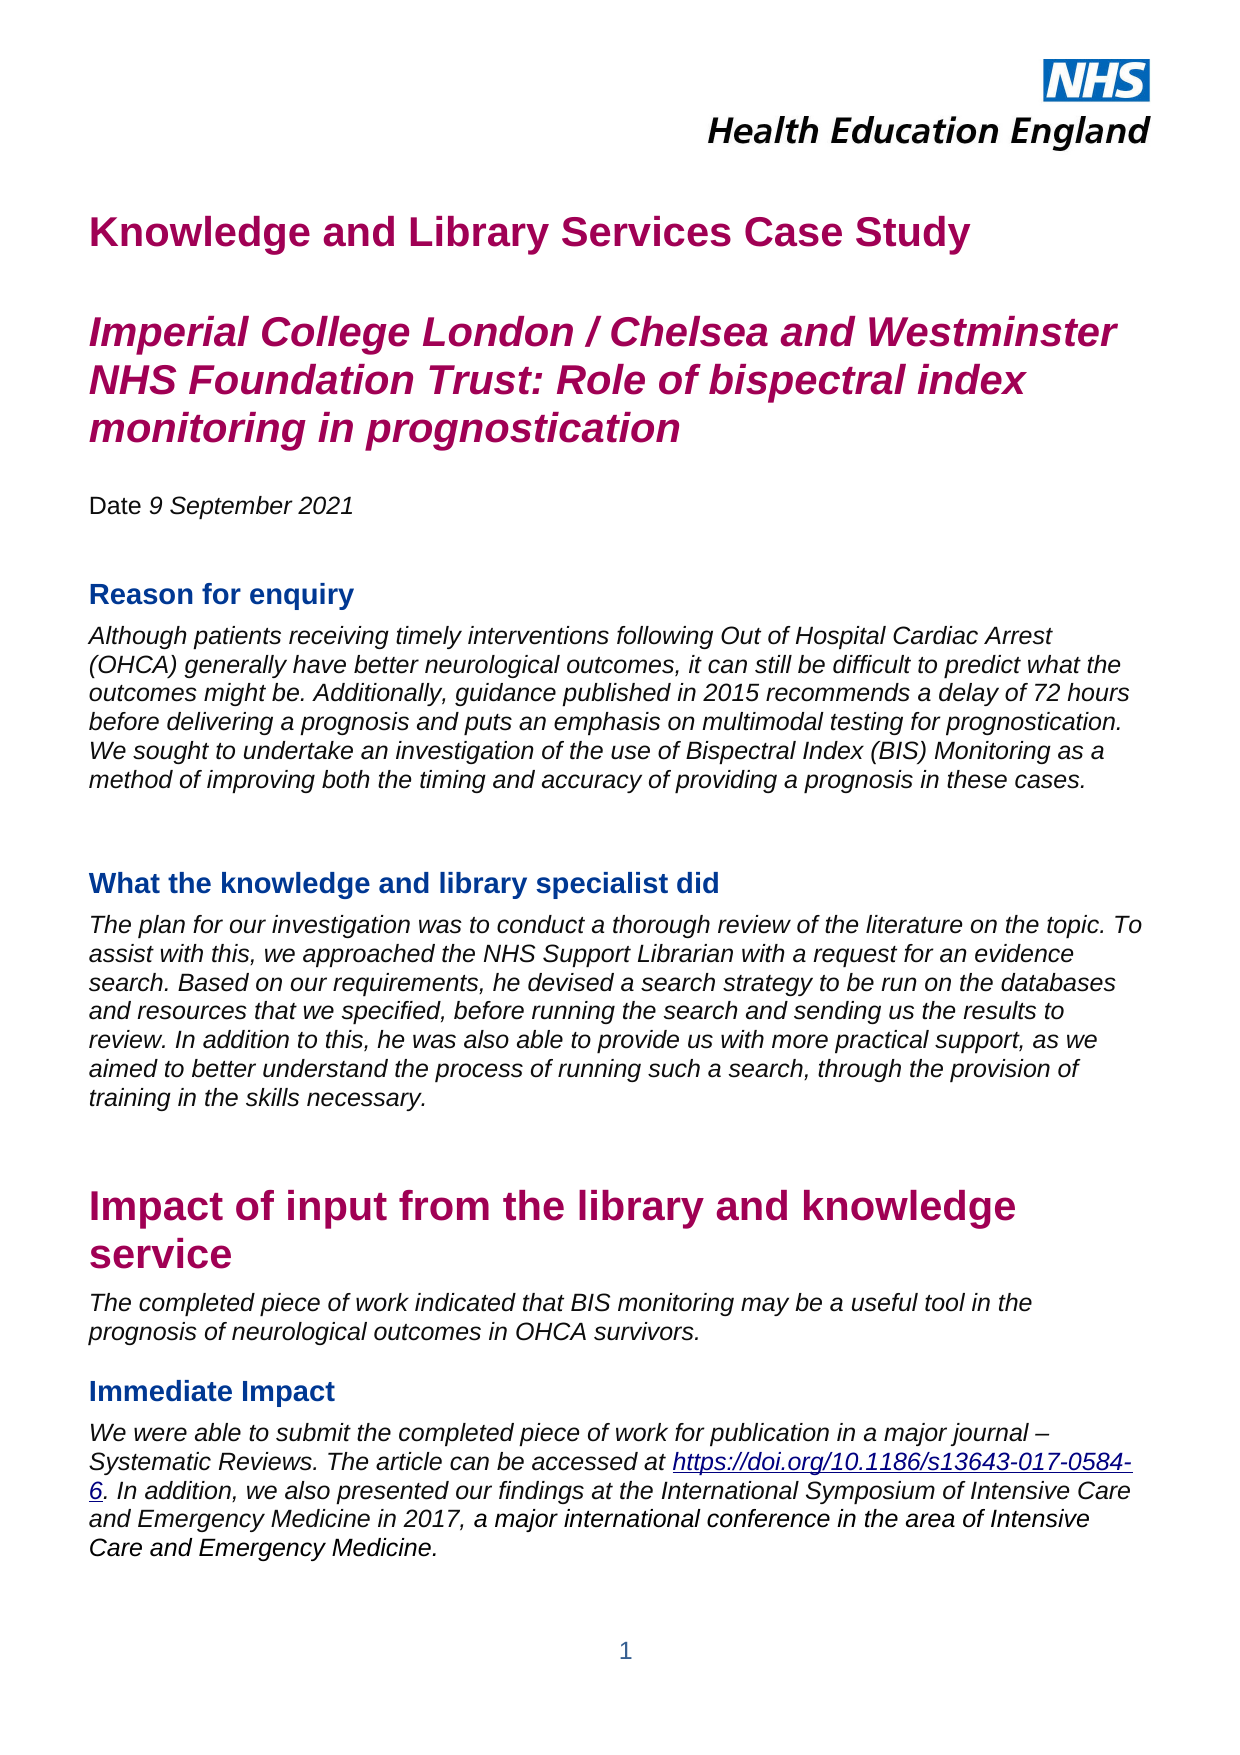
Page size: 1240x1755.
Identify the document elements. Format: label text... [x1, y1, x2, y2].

text Date 9 September 2021 [89, 491, 1151, 519]
subtitle What the knowledge and library specialist did [89, 866, 1151, 899]
subtitle Reason for enquiry [89, 577, 1151, 610]
subtitle Imperial College London / Chelsea and Westminster NHS Foundation Trust: Role of bispectral index monitoring in prognostication [89, 308, 1151, 451]
text The plan for our investigation was to conduct a thorough review of the literature on the topic. To assist with this, we approached the NHS Support Librarian with a request for an evidence search. Based on our requirements, he devised a search strategy to be run on the databases and resources that we specified, before running the search and sending us the results to review. In addition to this, he was also able to provide us with more practical support, as we aimed to better understand the process of running such a search, through the provision of training in the skills necessary. [89, 910, 1151, 1111]
subtitle Immediate Impact [89, 1374, 1151, 1408]
text We were able to submit the completed piece of work for publication in a major journal – Systematic Reviews. The article can be accessed at https://doi.org/10.1186/s13643-017-0584-6. In addition, we also presented our findings at the International Symposium of Intensive Care and Emergency Medicine in 2017, a major international conference in the area of Intensive Care and Emergency Medicine. [89, 1418, 1151, 1562]
text Although patients receiving timely interventions following Out of Hospital Cardiac Arrest (OHCA) generally have better neurological outcomes, it can still be difficult to predict what the outcomes might be. Additionally, guidance published in 2015 recommends a delay of 72 hours before delivering a prognosis and puts an emphasis on multimodal testing for prognostication. We sought to undertake an investigation of the use of Bispectral Index (BIS) Monitoring as a method of improving both the timing and accuracy of providing a prognosis in these cases. [89, 621, 1151, 793]
subtitle Knowledge and Library Services Case Study [89, 208, 1151, 256]
subtitle Impact of input from the library and knowledge service [89, 1182, 1151, 1277]
text The completed piece of work indicated that BIS monitoring may be a useful tool in the prognosis of neurological outcomes in OHCA survivors. [89, 1288, 1151, 1345]
